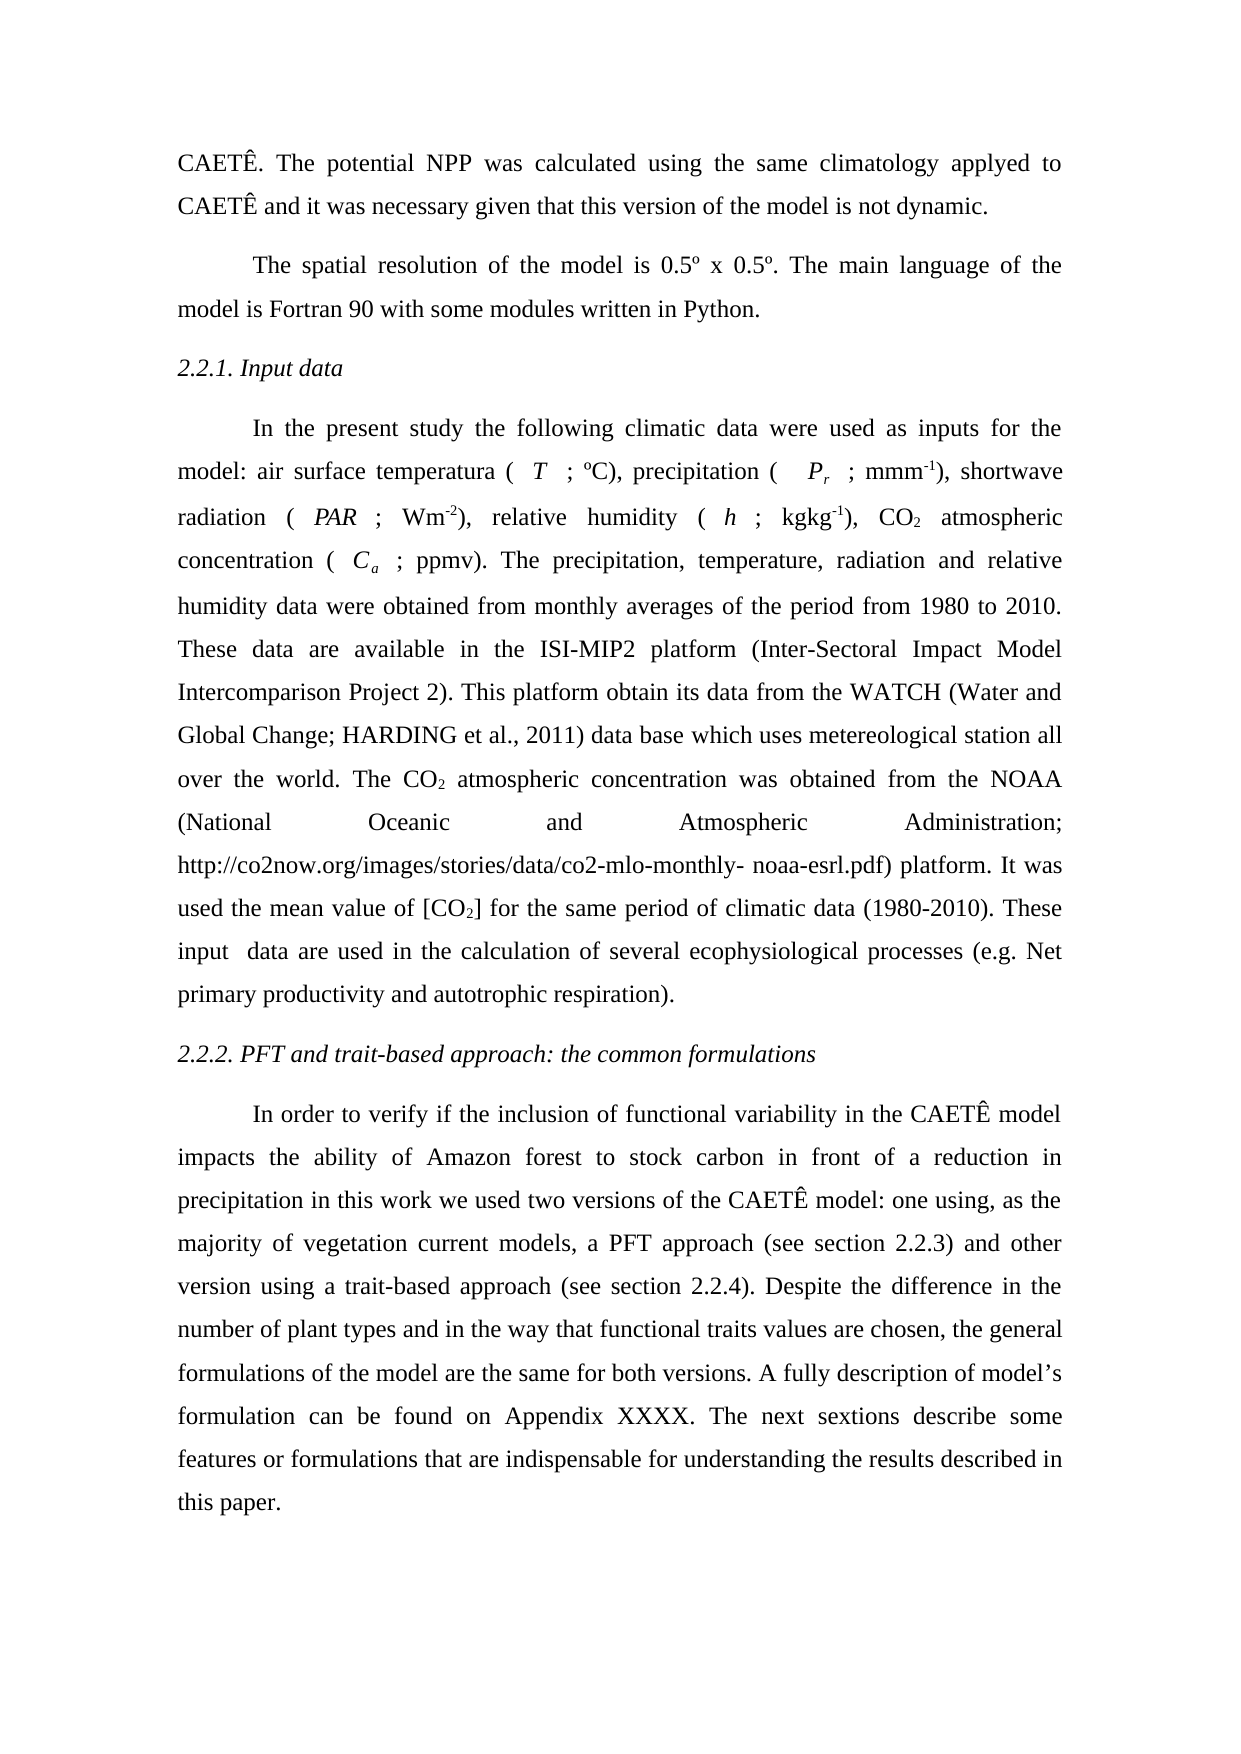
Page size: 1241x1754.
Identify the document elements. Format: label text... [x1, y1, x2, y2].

text 2.2.2. PFT and trait-based approach: the common formulations [177, 1039, 1063, 1068]
text The spatial resolution of the model is 0.5º x 0.5º. The main language of the model is Fortran 90 with some modules written in Python. [177, 251, 1063, 322]
text 2.2.1. Input data [177, 353, 1063, 382]
text In the present study the following climatic data were used as inputs for the model: air surface temperatura (; ºC), precipitation ( ; mmm-1), shortwave radiation (; Wm-2), relative humidity (; kgkg-1), CO2 atmospheric concentration (; ppmv). The precipitation, temperature, radiation and relative humidity data were obtained from monthly averages of the period from 1980 to 2010. These data are available in the ISI-MIP2 platform (Inter-Sectoral Impact Model Intercomparison Project 2). This platform obtain its data from the WATCH (Water and Global Change; HARDING et al., 2011) data base which uses metereological station all over the world. The CO2 atmospheric concentration was obtained from the NOAA (National Oceanic and Atmospheric Administration; http://co2now.org/images/stories/data/co2-mlo-monthly- noaa-esrl.pdf) platform. It was used the mean value of [CO2] for the same period of climatic data (1980-2010). These input data are used in the calculation of several ecophysiological processes (e.g. Net primary productivity and autotrophic respiration). [177, 413, 1063, 1008]
text In order to verify if the inclusion of functional variability in the CAETÊ model impacts the ability of Amazon forest to stock carbon in front of a reduction in precipitation in this work we used two versions of the CAETÊ model: one using, as the majority of vegetation current models, a PFT approach (see section 2.2.3) and other version using a trait-based approach (see section 2.2.4). Despite the difference in the number of plant types and in the way that functional traits values are chosen, the general formulations of the model are the same for both versions. A fully description of model’s formulation can be found on Appendix XXXX. The next sextions describe some features or formulations that are indispensable for understanding the results described in this paper. [177, 1099, 1063, 1516]
text CAETÊ. The potential NPP was calculated using the same climatology applyed to CAETÊ and it was necessary given that this version of the model is not dynamic. [177, 148, 1063, 219]
